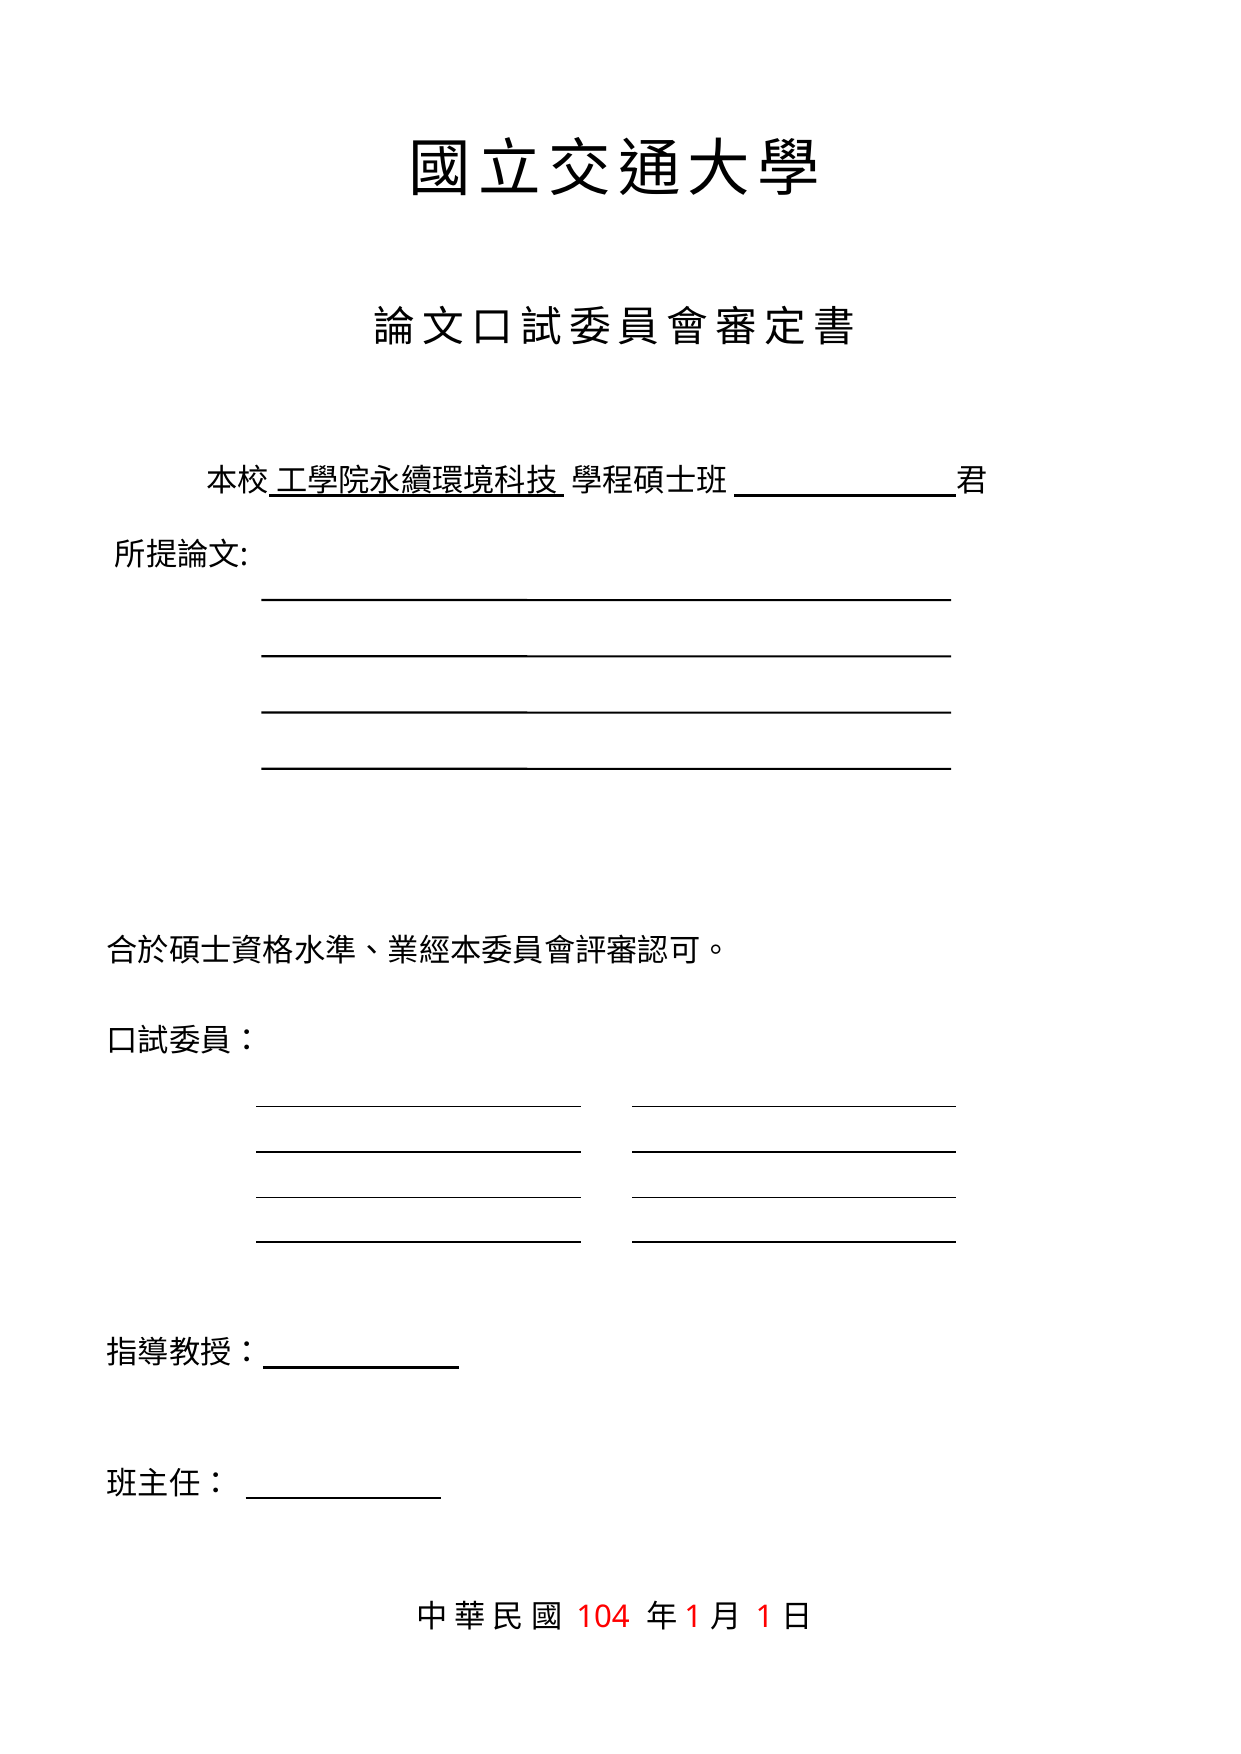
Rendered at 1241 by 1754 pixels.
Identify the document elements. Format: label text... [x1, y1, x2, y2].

text 國立交通大學 [106, 117, 1122, 208]
text 口試委員： [106, 1015, 1122, 1061]
text 中 華 民 國 104 年 1 月 1 日 [106, 1591, 1122, 1637]
table_cell [632, 1198, 956, 1241]
table_cell [581, 1151, 632, 1197]
text 所提論文: [106, 529, 1122, 575]
table_cell [256, 1153, 581, 1197]
table_header [632, 1107, 956, 1151]
text 本校 工學院永續環境科技 學程碩士班 君 [106, 456, 1122, 529]
text 論文口試委員會審定書 [106, 293, 1122, 353]
table_cell [256, 1198, 581, 1241]
text 班主任： [106, 1458, 1122, 1503]
table_header [256, 1107, 581, 1151]
table_cell [581, 1197, 632, 1241]
text 合於碩士資格水準、業經本委員會評審認可。 [106, 925, 1122, 970]
text 指導教授： [106, 1328, 1122, 1373]
table_header [581, 1106, 632, 1151]
table_cell [632, 1153, 956, 1197]
